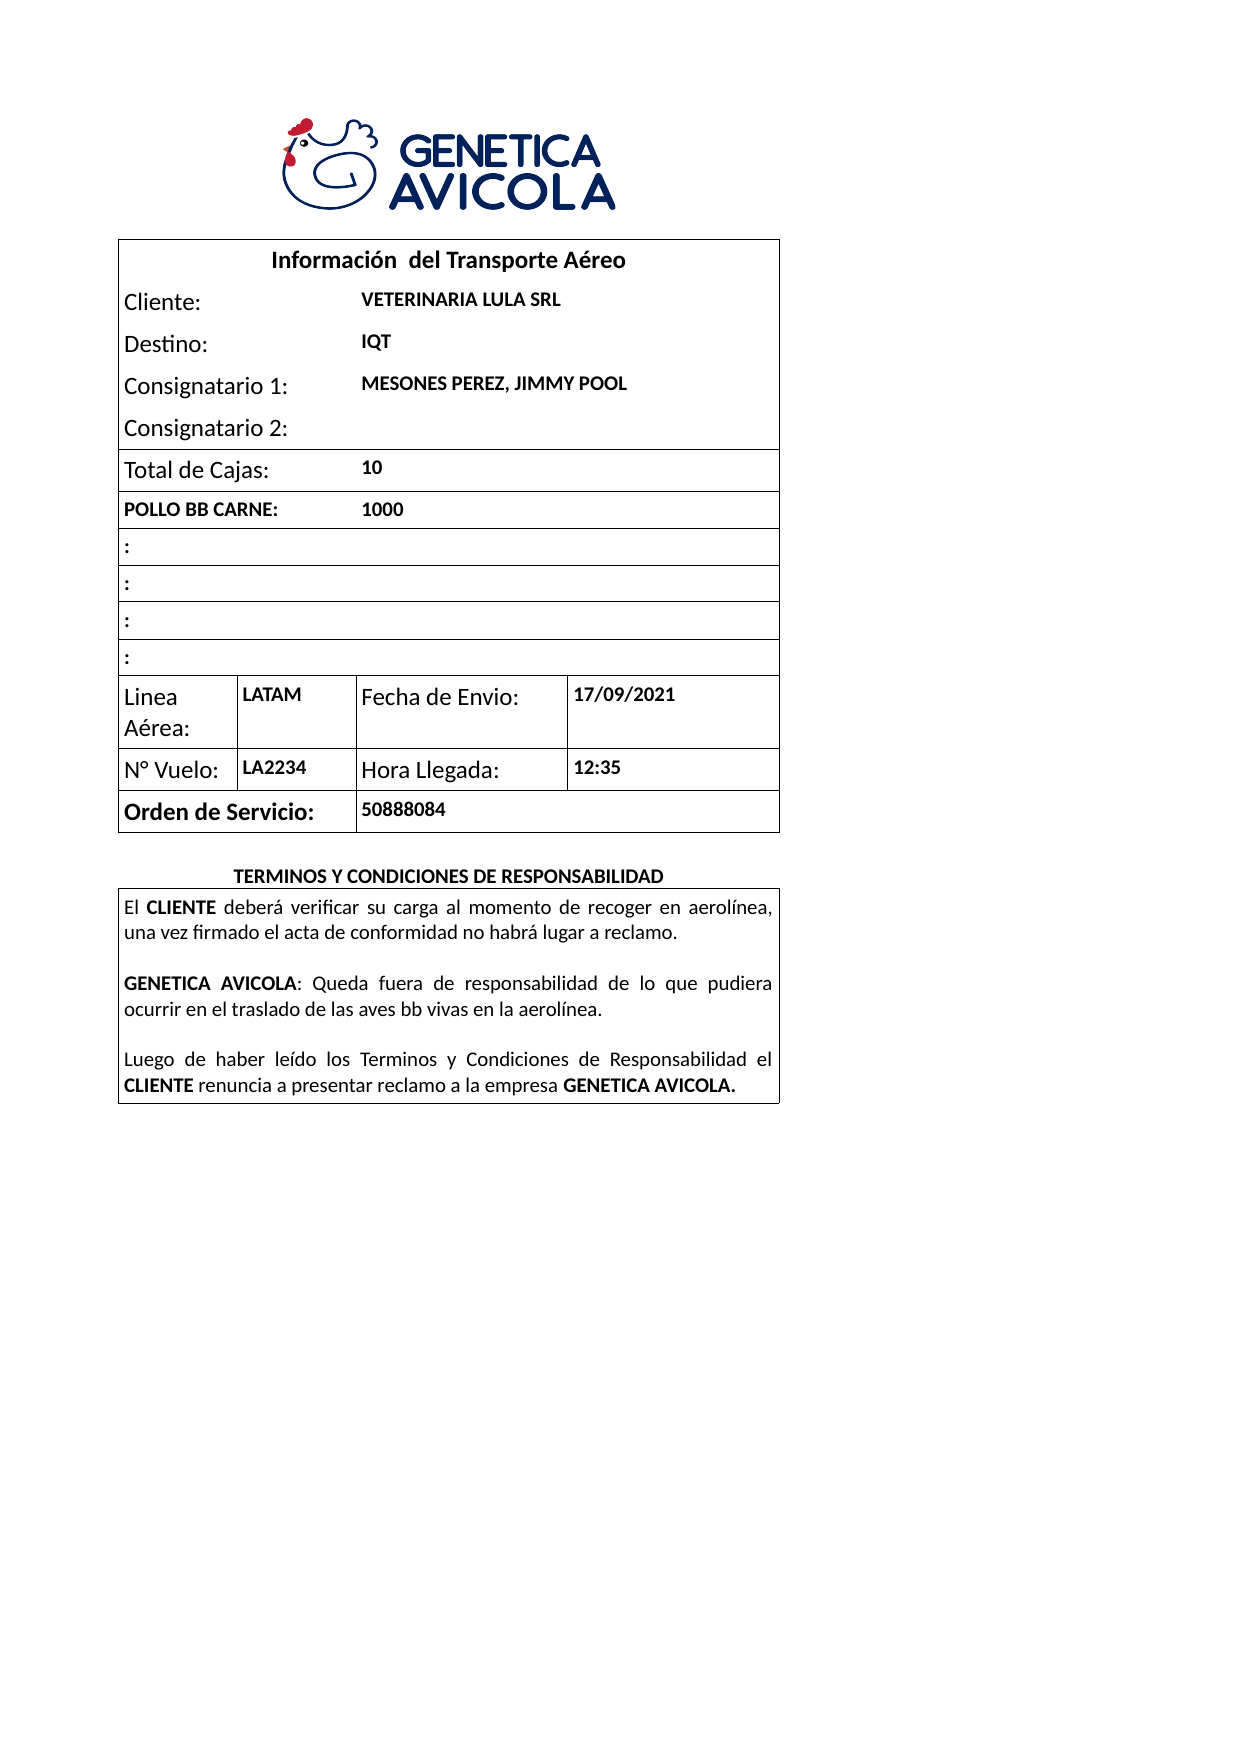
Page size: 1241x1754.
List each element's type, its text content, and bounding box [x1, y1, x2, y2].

table_cell TERMINOS Y CONDICIONES DE RESPONSABILIDAD [118, 833, 779, 888]
table_cell 1000 [356, 492, 779, 527]
table_cell : [119, 566, 356, 601]
table_cell [356, 406, 779, 448]
table_cell : [119, 640, 356, 675]
table_cell Fecha de Envio: [357, 676, 567, 748]
table_cell LA2234 [238, 749, 356, 790]
picture [282, 118, 616, 210]
table_cell POLLO BB CARNE: [119, 492, 356, 527]
table_cell 12:35 [568, 749, 779, 790]
table_cell 10 [356, 450, 779, 491]
table_cell Total de Cajas: [119, 450, 356, 491]
table_cell [356, 529, 779, 564]
table_cell Hora Llegada: [357, 749, 567, 790]
table_cell El CLIENTE deberá verificar su carga al momento de recoger en aerolínea, una vez firmado el acta de conformidad no habrá lugar a reclamo. GENETICA AVICOLA: Queda fuera de responsabilidad de lo que pudiera ocurrir en el traslado de las aves bb vivas en la aerolínea. Luego de haber leído los Terminos y Condiciones de Responsabilidad el CLIENTE renuncia a presentar reclamo a la empresa GENETICA AVICOLA. [119, 889, 779, 1103]
table_cell MESONES PEREZ, JIMMY POOL [356, 365, 779, 406]
table_cell Cliente: [119, 281, 356, 322]
table_cell N° Vuelo: [119, 749, 237, 790]
table_cell : [119, 602, 356, 638]
table_cell VETERINARIA LULA SRL [356, 281, 779, 322]
table_cell LATAM [238, 676, 356, 748]
table_cell 17/09/2021 [568, 676, 779, 748]
table_cell IQT [356, 323, 779, 364]
table_cell [356, 602, 779, 638]
table_cell [356, 566, 779, 601]
table_cell 50888084 [357, 791, 779, 832]
table_header Información del Transporte Aéreo [119, 240, 779, 281]
table_cell Orden de Servicio: [119, 791, 356, 832]
table_cell : [119, 529, 356, 564]
table_cell Consignatario 2: [119, 406, 356, 448]
table_cell Destino: [119, 323, 356, 364]
table_cell [356, 640, 779, 675]
table_cell Linea Aérea: [119, 676, 237, 748]
table_cell Consignatario 1: [119, 365, 356, 406]
